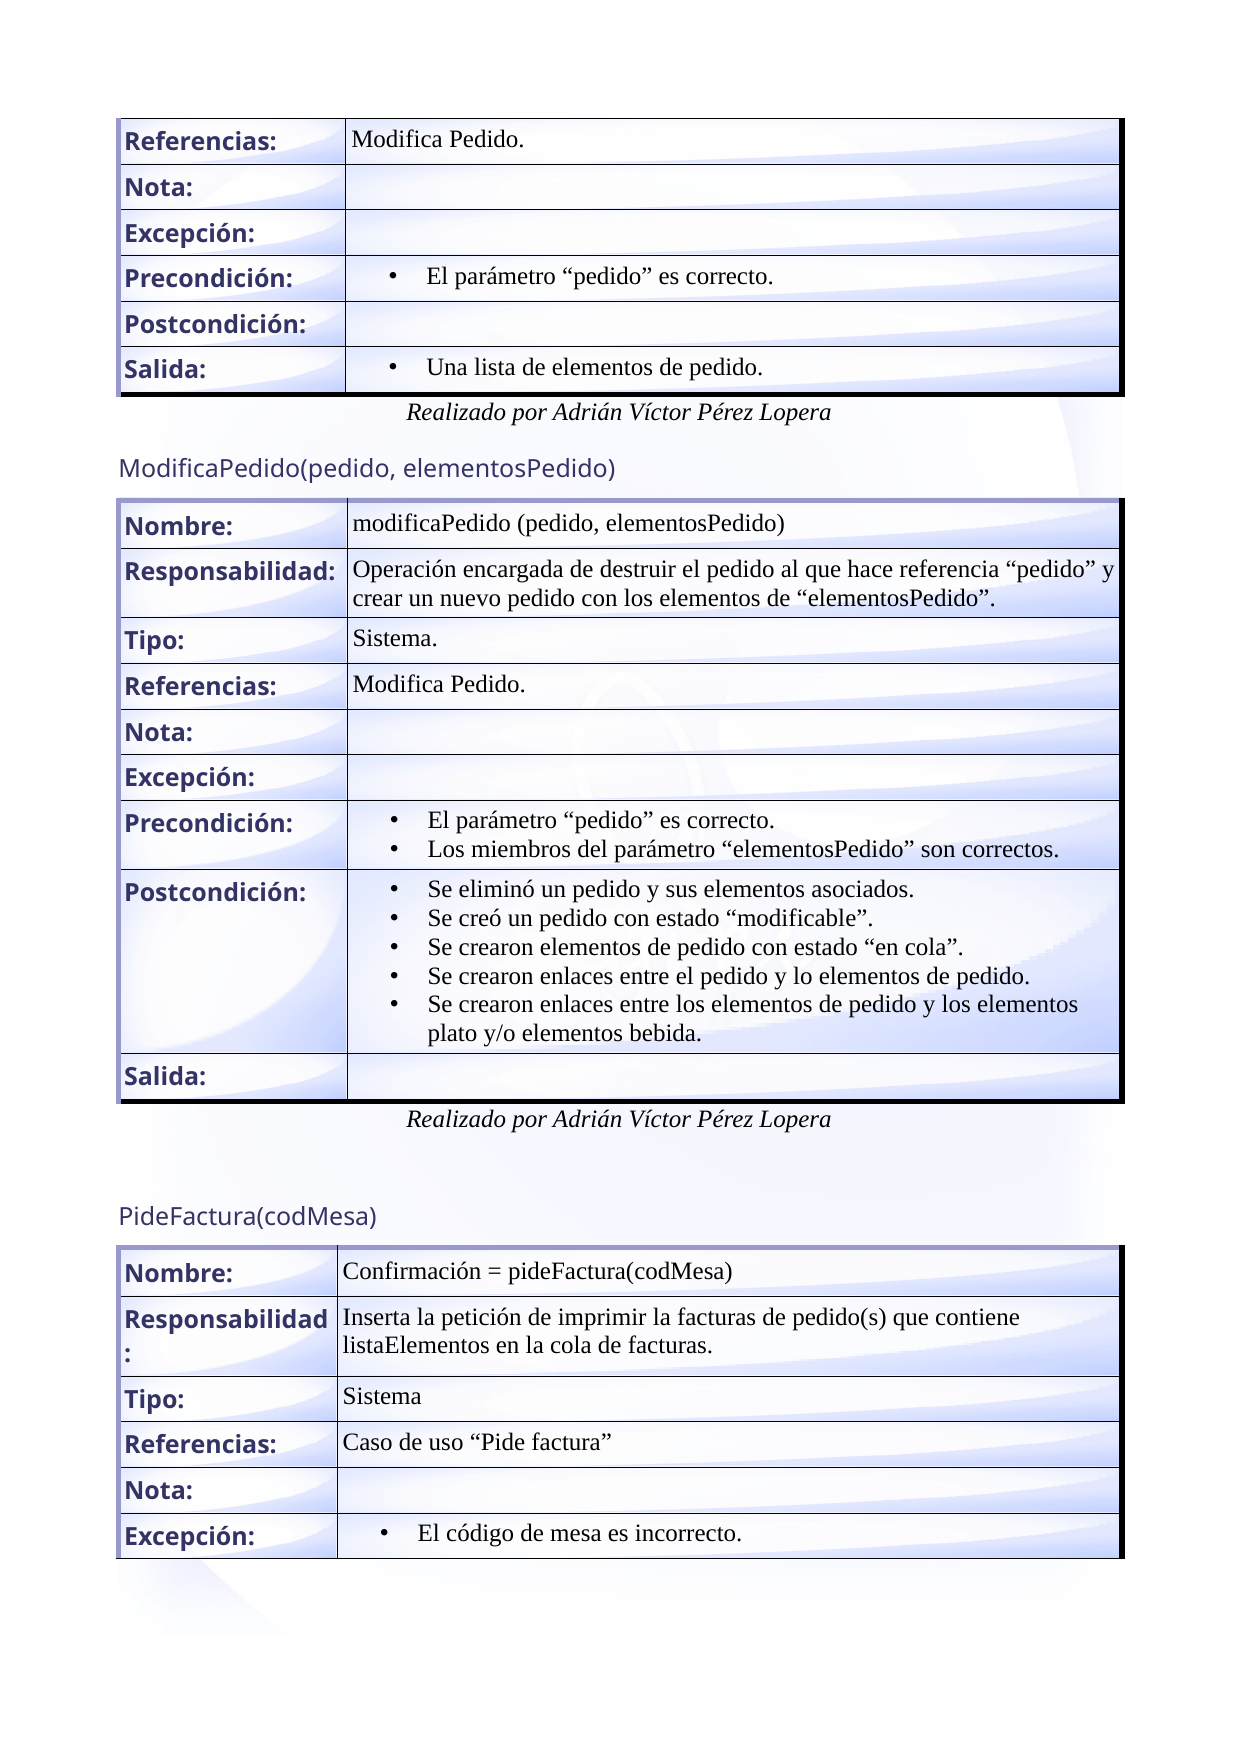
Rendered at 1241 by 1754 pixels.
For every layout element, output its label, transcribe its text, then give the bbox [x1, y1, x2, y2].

table_cell Excepción: [121, 210, 345, 255]
table_cell Modifica Pedido. [348, 664, 1119, 708]
subtitle ModificaPedido(pedido, elementosPedido) [118, 451, 1122, 485]
table_cell El parámetro “pedido” es correcto. Los miembros del parámetro “elementosPedido” son correctos. [348, 801, 1119, 869]
table_header modificaPedido (pedido, elementosPedido) [348, 503, 1119, 548]
table_cell [338, 1468, 1119, 1512]
table_cell Operación encargada de destruir el pedido al que hace referencia “pedido” y crear un nuevo pedido con los elementos de “elementosPedido”. [348, 549, 1119, 617]
picture [118, 1132, 1122, 1199]
table_header Nombre: [121, 503, 347, 548]
table_cell Precondición: [121, 256, 345, 301]
table_cell Precondición: [121, 801, 347, 869]
text Realizado por Adrián Víctor Pérez Lopera [118, 397, 1122, 426]
picture [118, 1233, 1122, 1245]
table_cell Una lista de elementos de pedido. [346, 347, 1119, 392]
table_cell Sistema [338, 1377, 1119, 1421]
table_cell Tipo: [121, 618, 347, 663]
table_cell Postcondición: [121, 302, 345, 346]
text Realizado por Adrián Víctor Pérez Lopera [118, 1104, 1122, 1132]
table_cell Se eliminó un pedido y sus elementos asociados. Se creó un pedido con estado “modificable”. Se crearon elementos de pedido con estado “en cola”. Se crearon enlaces entre el pedido y lo elementos de pedido. Se crearon enlaces entre los elementos de pedido y los elementos plato y/o elementos bebida. [348, 870, 1119, 1053]
table_cell El código de mesa es incorrecto. La lista de de elementos está vacia. [338, 1514, 1119, 1558]
table_cell [346, 302, 1119, 346]
table_cell [348, 755, 1119, 800]
table_cell Nota: [121, 710, 347, 754]
table_cell [348, 710, 1119, 754]
table_cell Sistema. [348, 618, 1119, 663]
table_cell [346, 165, 1119, 209]
table_cell El parámetro “pedido” es correcto. [346, 256, 1119, 301]
table_cell Inserta la petición de imprimir la facturas de pedido(s) que contiene listaElementos en la cola de facturas. [338, 1297, 1119, 1376]
table_cell Tipo: [121, 1377, 337, 1421]
table_cell Responsabilidad: [121, 1297, 337, 1376]
table_cell [346, 210, 1119, 255]
table_cell Caso de uso “Pide factura” [338, 1422, 1119, 1467]
table_cell Referencias: [121, 664, 347, 708]
picture [118, 426, 1122, 451]
subtitle PideFactura(codMesa) [118, 1199, 1122, 1233]
table_header Confirmación = pideFactura(codMesa) [338, 1250, 1119, 1296]
table_cell [348, 1054, 1119, 1098]
table_cell Salida: [121, 347, 345, 392]
table_cell Nota: [121, 1468, 337, 1512]
table_cell Excepción: [121, 1514, 337, 1558]
picture [118, 1559, 1122, 1636]
table_cell Postcondición: [121, 870, 347, 1053]
table_cell Referencias: [121, 119, 345, 164]
table_cell Modifica Pedido. [346, 119, 1119, 164]
table_cell Responsabilidad: [121, 549, 347, 617]
table_cell Salida: [121, 1054, 347, 1098]
table_cell Nota: [121, 165, 345, 209]
picture [118, 485, 1122, 498]
table_cell Referencias: [121, 1422, 337, 1467]
table_header Nombre: [121, 1250, 337, 1296]
table_cell Excepción: [121, 755, 347, 800]
